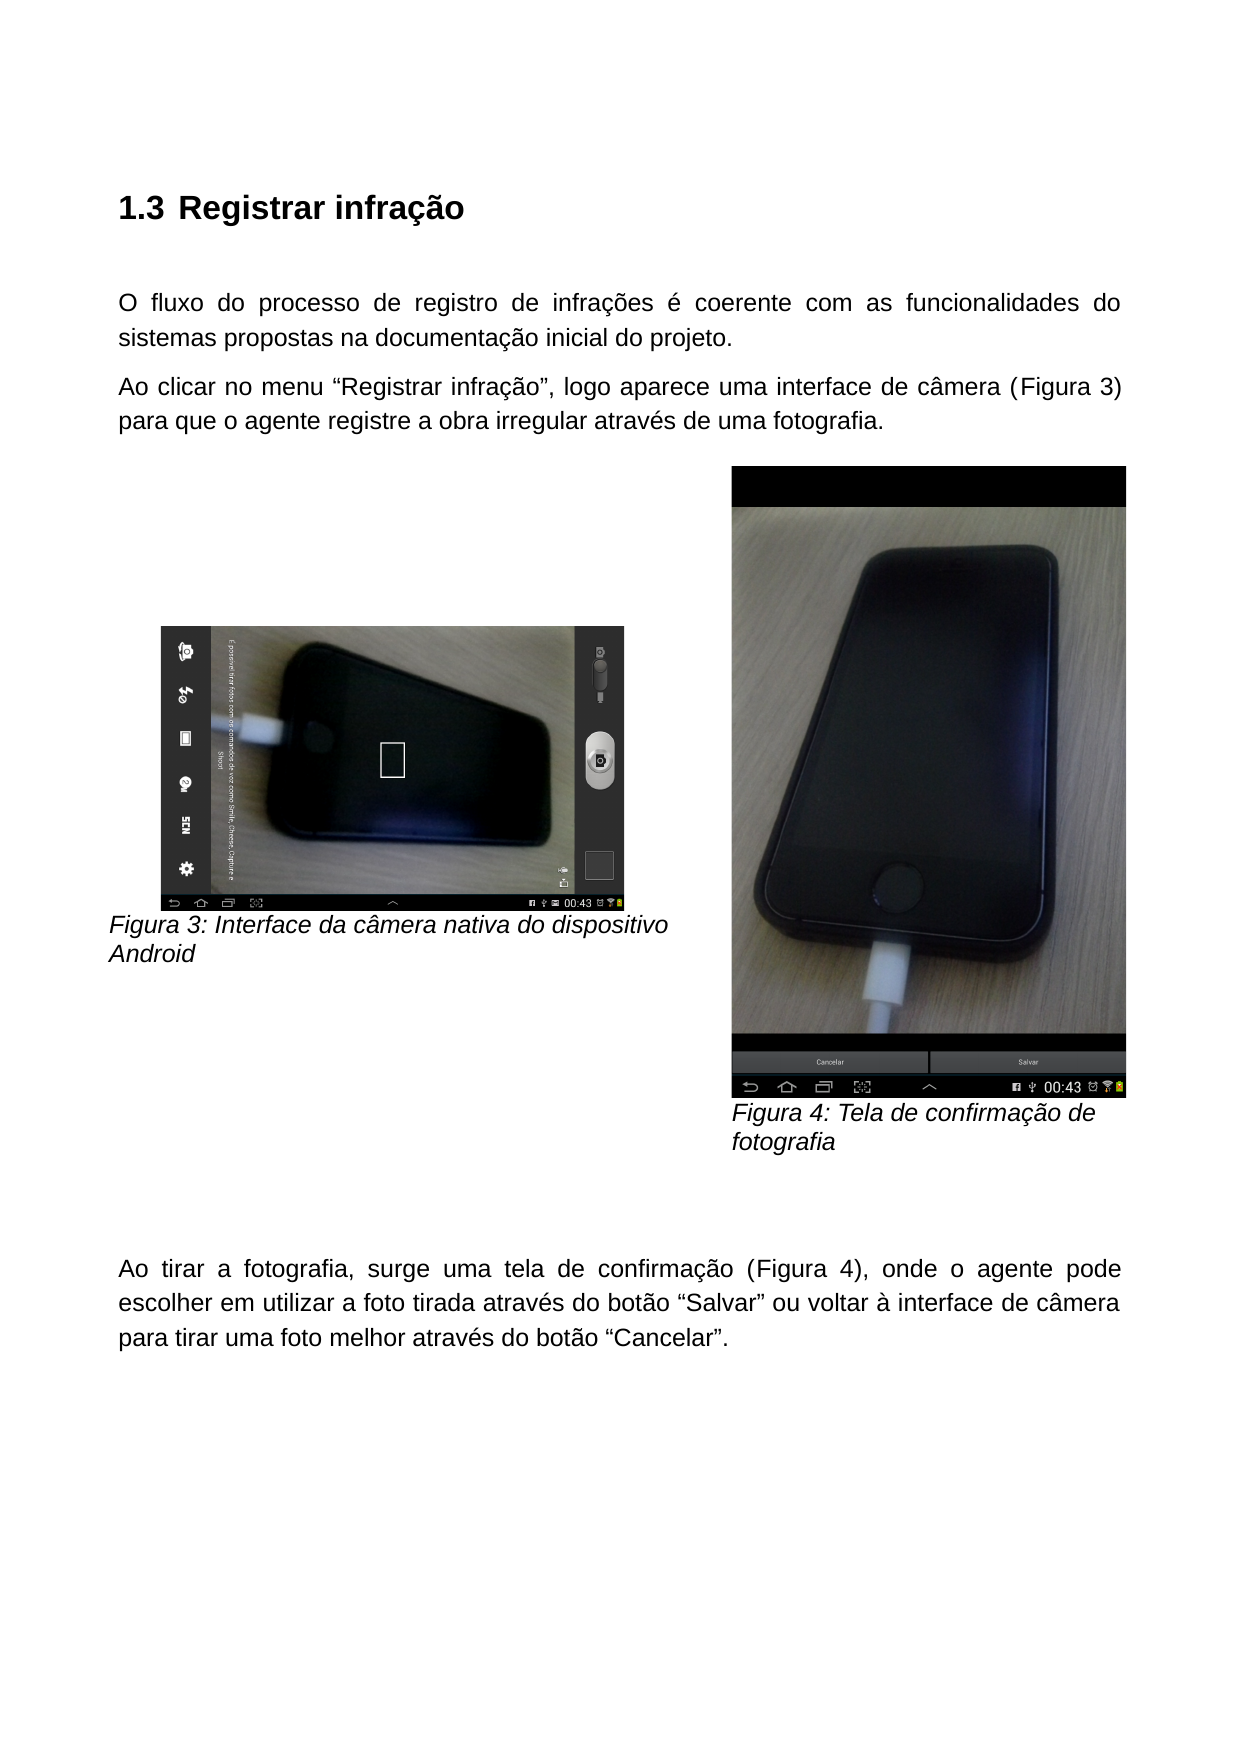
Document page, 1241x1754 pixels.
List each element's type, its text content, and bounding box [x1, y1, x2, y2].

text Ao clicar no menu “Registrar infração”, logo aparece uma interface de câmera (Figura 3) para que o agente registre a obra irregular através de uma fotografia. [118, 372, 1122, 435]
picture [731, 466, 1127, 1098]
text Ao tirar a fotografia, surge uma tela de confirmação (Figura 4), onde o agente pode escolher em utilizar a foto tirada através do botão “Salvar” ou voltar à interface de câmera para tirar uma foto melhor através do botão “Cancelar”. [118, 1253, 1122, 1351]
text Figura 4: Tela de confirmação de fotografia [732, 1098, 1126, 1155]
picture [160, 626, 625, 911]
subtitle Registrar infração [118, 188, 1122, 227]
text O fluxo do processo de registro de infrações é coerente com as funcionalidades do sistemas propostas na documentação inicial do projeto. [118, 288, 1122, 351]
text Figura 3: Interface da câmera nativa do dispositivo Android [109, 630, 674, 968]
